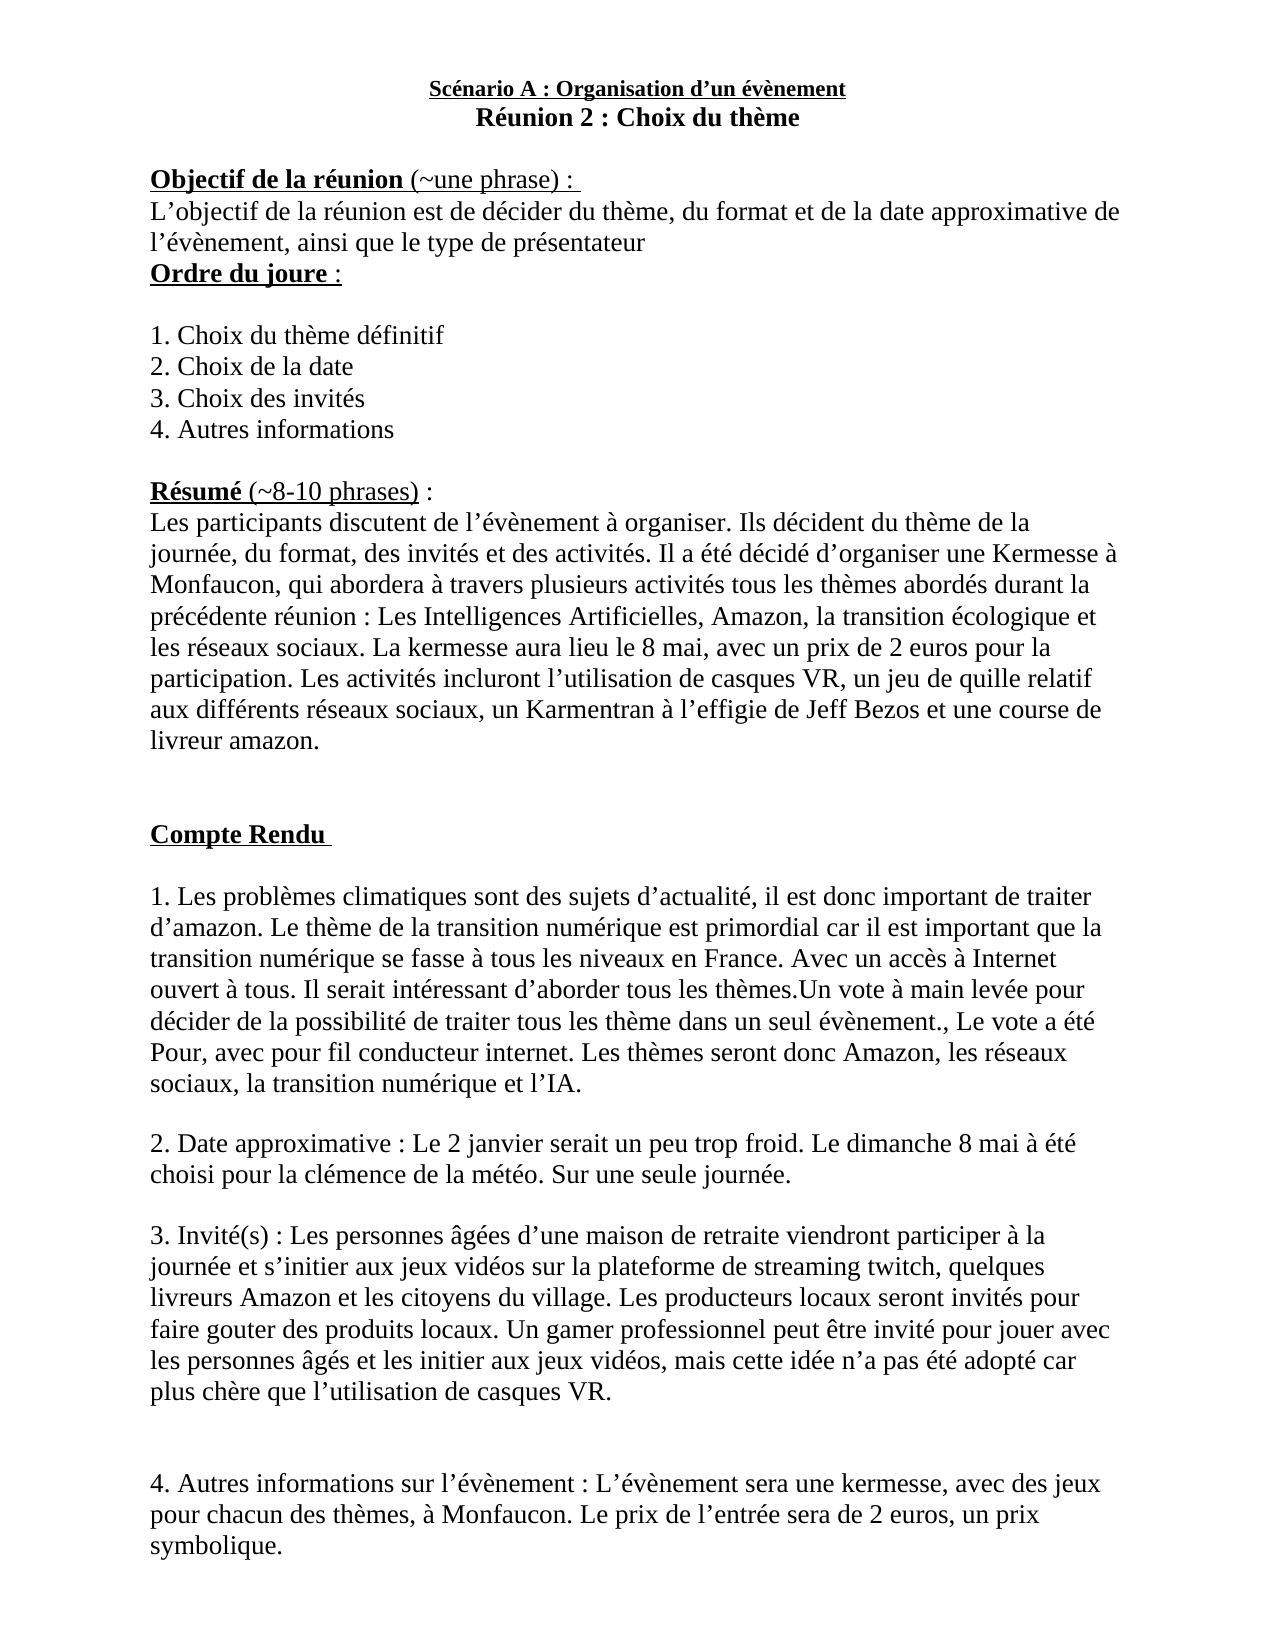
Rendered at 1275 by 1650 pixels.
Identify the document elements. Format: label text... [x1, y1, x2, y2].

text Ordre du joure : [150, 257, 1125, 288]
text 2. Choix de la date [150, 351, 1125, 382]
text Objectif de la réunion (~une phrase) : [150, 164, 1125, 195]
text Compte Rendu [150, 818, 1125, 849]
text 3. Choix des invités [150, 382, 1125, 413]
text 1. Les problèmes climatiques sont des sujets d’actualité, il est donc important de traiter d’amazon. Le thème de la transition numérique est primordial car il est important que la transition numérique se fasse à tous les niveaux en France. Avec un accès à Internet ouvert à tous. Il serait intéressant d’aborder tous les thèmes.Un vote à main levée pour décider de la possibilité de traiter tous les thème dans un seul évènement., Le vote a été Pour, avec pour fil conducteur internet. Les thèmes seront donc Amazon, les réseaux sociaux, la transition numérique et l’IA. [150, 880, 1125, 1098]
text Scénario A : Organisation d’un évènement [150, 75, 1125, 101]
text 4. Autres informations sur l’évènement : L’évènement sera une kermesse, avec des jeux pour chacun des thèmes, à Monfaucon. Le prix de l’entrée sera de 2 euros, un prix symbolique. [150, 1467, 1125, 1560]
text Réunion 2 : Choix du thème [150, 101, 1125, 132]
text L’objectif de la réunion est de décider du thème, du format et de la date approximative de l’évènement, ainsi que le type de présentateur [150, 195, 1125, 257]
text Les participants discutent de l’évènement à organiser. Ils décident du thème de la journée, du format, des invités et des activités. Il a été décidé d’organiser une Kermesse à Monfaucon, qui abordera à travers plusieurs activités tous les thèmes abordés durant la précédente réunion : Les Intelligences Artificielles, Amazon, la transition écologique et les réseaux sociaux. La kermesse aura lieu le 8 mai, avec un prix de 2 euros pour la participation. Les activités incluront l’utilisation de casques VR, un jeu de quille relatif aux différents réseaux sociaux, un Karmentran à l’effigie de Jeff Bezos et une course de livreur amazon. [150, 506, 1125, 755]
text 2. Date approximative : Le 2 janvier serait un peu trop froid. Le dimanche 8 mai à été choisi pour la clémence de la météo. Sur une seule journée. [150, 1127, 1125, 1190]
text 1. Choix du thème définitif [150, 319, 1125, 351]
text 4. Autres informations [150, 413, 1125, 444]
text Résumé (~8-10 phrases) : [150, 475, 1125, 506]
text 3. Invité(s) : Les personnes âgées d’une maison de retraite viendront participer à la journée et s’initier aux jeux vidéos sur la plateforme de streaming twitch, quelques livreurs Amazon et les citoyens du village. Les producteurs locaux seront invités pour faire gouter des produits locaux. Un gamer professionnel peut être invité pour jouer avec les personnes âgés et les initier aux jeux vidéos, mais cette idée n’a pas été adopté car plus chère que l’utilisation de casques VR. [150, 1219, 1125, 1406]
